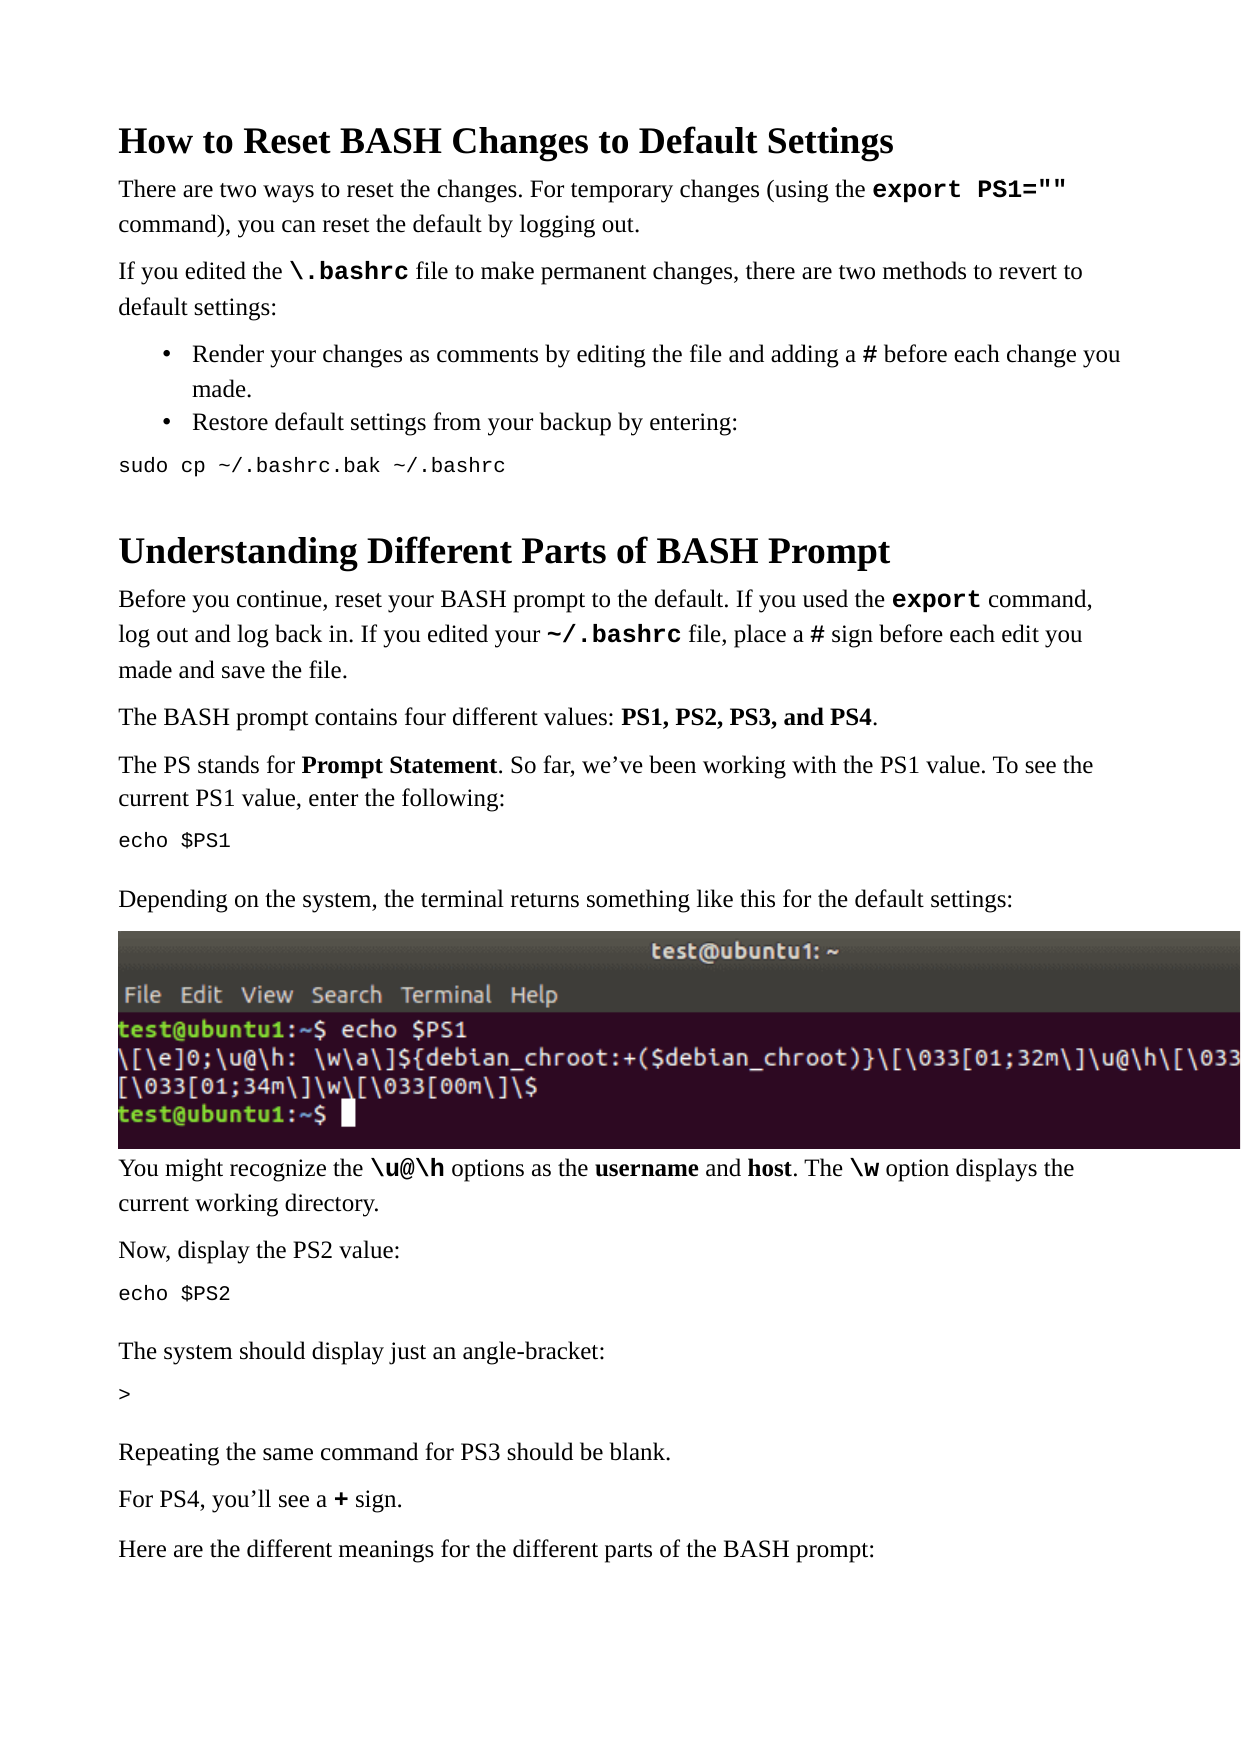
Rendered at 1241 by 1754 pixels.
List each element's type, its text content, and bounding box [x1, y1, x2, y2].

text sudo cp ~/.bashrc.bak ~/.bashrc [118, 455, 1122, 478]
text For PS4, you’ll see a + sign. [118, 1484, 1122, 1515]
text You might recognize the \u@\h options as the username and host. The \w option displays the current working directory. [118, 1149, 1122, 1217]
subtitle How to Reset BASH Changes to Default Settings [118, 118, 1122, 161]
subtitle Understanding Different Parts of BASH Prompt [118, 529, 1122, 572]
text Before you continue, reset your BASH prompt to the default. If you used the export command, log out and log back in. If you edited your ~/.bashrc file, place a # sign before each edit you made and save the file. [118, 584, 1122, 683]
text Repeating the same command for PS3 should be blank. [118, 1437, 1122, 1466]
text > [118, 1384, 1122, 1407]
text If you edited the \.bashrc file to make permanent changes, there are two methods to revert to default settings: [118, 256, 1122, 320]
text echo $PS2 [118, 1283, 1122, 1307]
text The BASH prompt contains four different values: PS1, PS2, PS3, and PS4. [118, 702, 1122, 731]
text The PS stands for Prompt Statement. So far, we’ve been working with the PS1 value. To see the current PS1 value, enter the following: [118, 750, 1122, 812]
picture [118, 931, 1241, 1149]
list Render your changes as comments by editing the file and adding a # before each change you made. [162, 339, 1122, 403]
text echo $PS1 [118, 831, 1122, 854]
text Here are the different meanings for the different parts of the BASH prompt: [118, 1534, 1122, 1563]
text Depending on the system, the terminal returns something like this for the default settings: [118, 884, 1122, 912]
text The system should display just an angle-bracket: [118, 1336, 1122, 1365]
text Now, display the PS2 value: [118, 1235, 1122, 1264]
list Restore default settings from your backup by entering: [162, 407, 1122, 436]
text There are two ways to reset the changes. For temporary changes (using the export PS1="" command), you can reset the default by logging out. [118, 174, 1122, 238]
